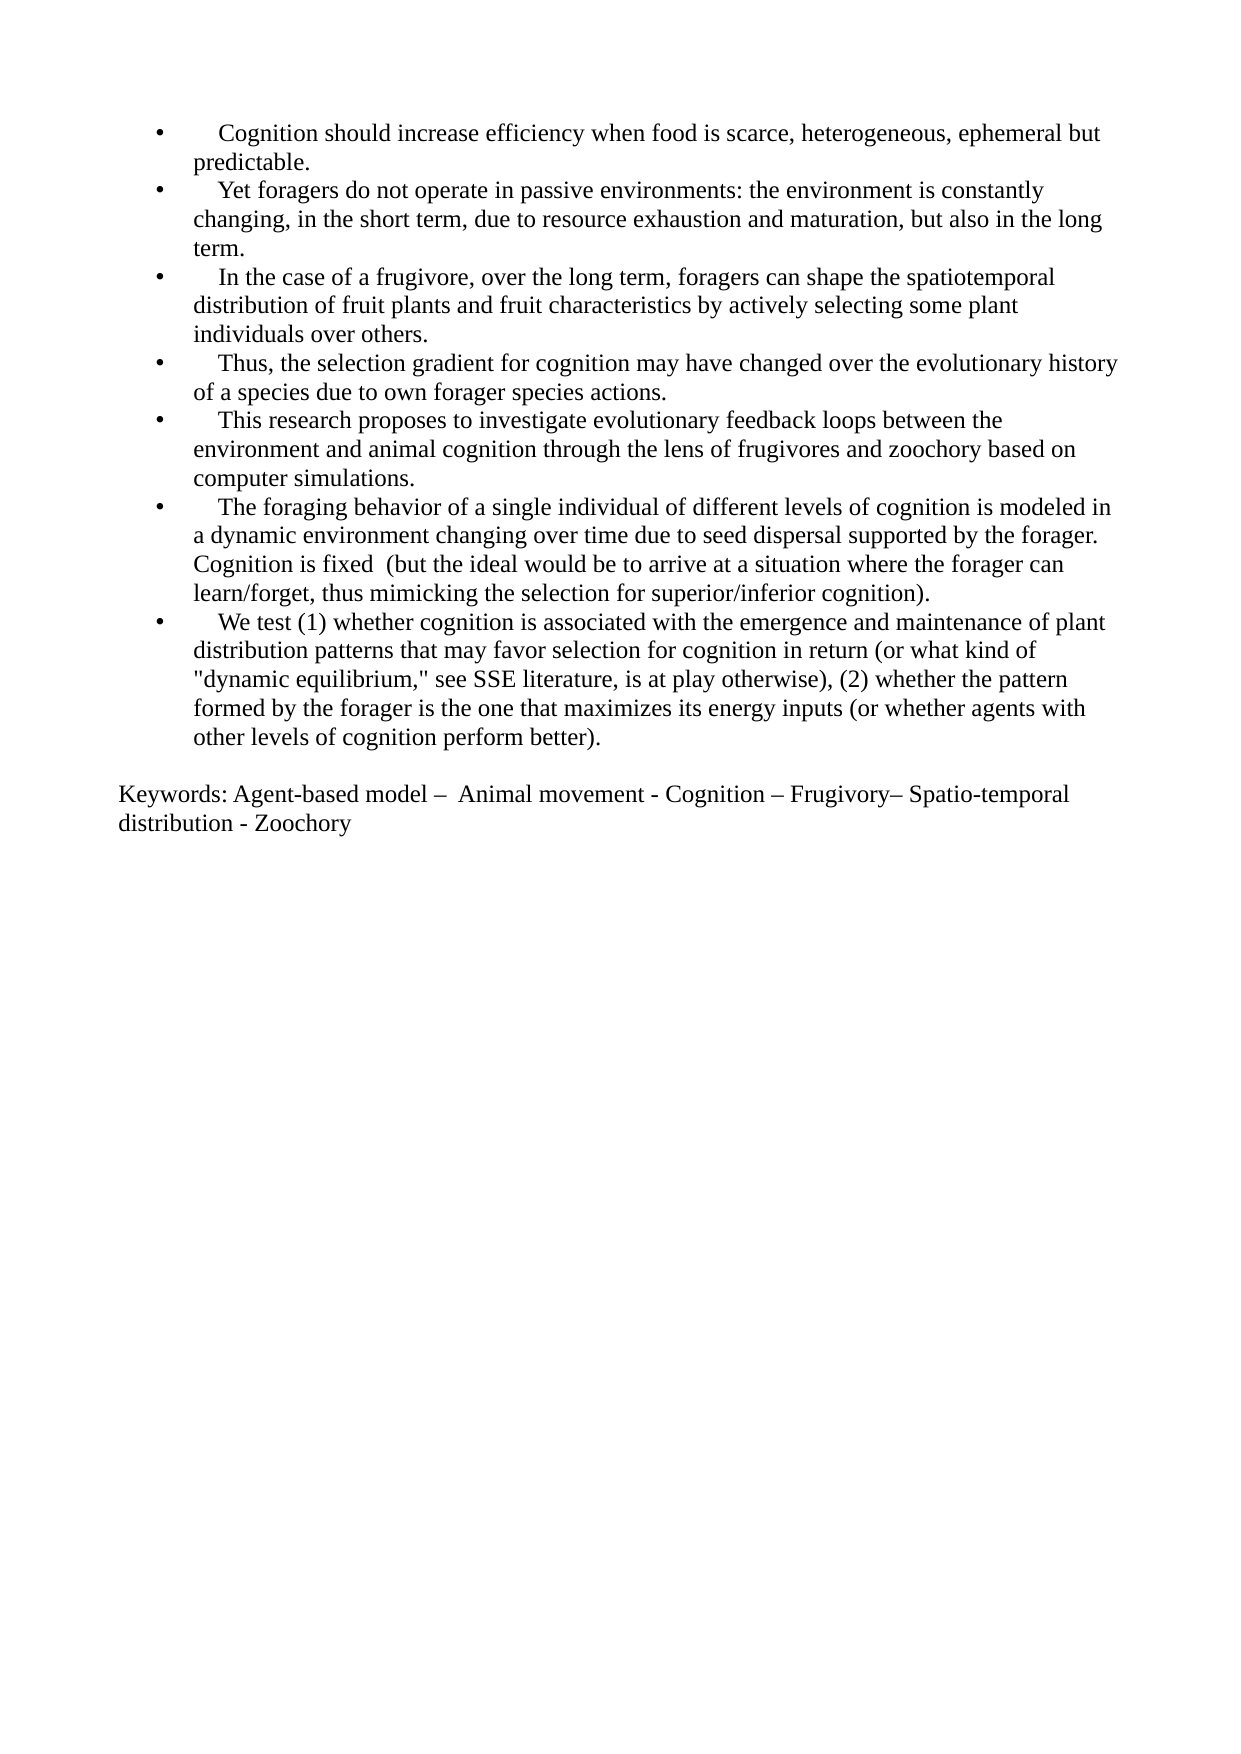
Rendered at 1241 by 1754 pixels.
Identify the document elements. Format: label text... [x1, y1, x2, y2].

list Cognition should increase efficiency when food is scarce, heterogeneous, ephemeral but predictable. [156, 118, 1122, 176]
list In the case of a frugivore, over the long term, foragers can shape the spatiotemporal distribution of fruit plants and fruit characteristics by actively selecting some plant individuals over others. [156, 262, 1122, 348]
list Thus, the selection gradient for cognition may have changed over the evolutionary history of a species due to own forager species actions. [156, 348, 1122, 406]
list We test (1) whether cognition is associated with the emergence and maintenance of plant distribution patterns that may favor selection for cognition in return (or what kind of "dynamic equilibrium," see SSE literature, is at play otherwise), (2) whether the pattern formed by the forager is the one that maximizes its energy inputs (or whether agents with other levels of cognition perform better). [156, 607, 1122, 751]
text Keywords: Agent-based model – Animal movement - Cognition – Frugivory– Spatio-temporal distribution - Zoochory [118, 779, 1122, 837]
list Yet foragers do not operate in passive environments: the environment is constantly changing, in the short term, due to resource exhaustion and maturation, but also in the long term. [156, 176, 1122, 262]
list This research proposes to investigate evolutionary feedback loops between the environment and animal cognition through the lens of frugivores and zoochory based on computer simulations. [156, 406, 1122, 492]
list The foraging behavior of a single individual of different levels of cognition is modeled in a dynamic environment changing over time due to seed dispersal supported by the forager. Cognition is fixed (but the ideal would be to arrive at a situation where the forager can learn/forget, thus mimicking the selection for superior/inferior cognition). [156, 492, 1122, 607]
